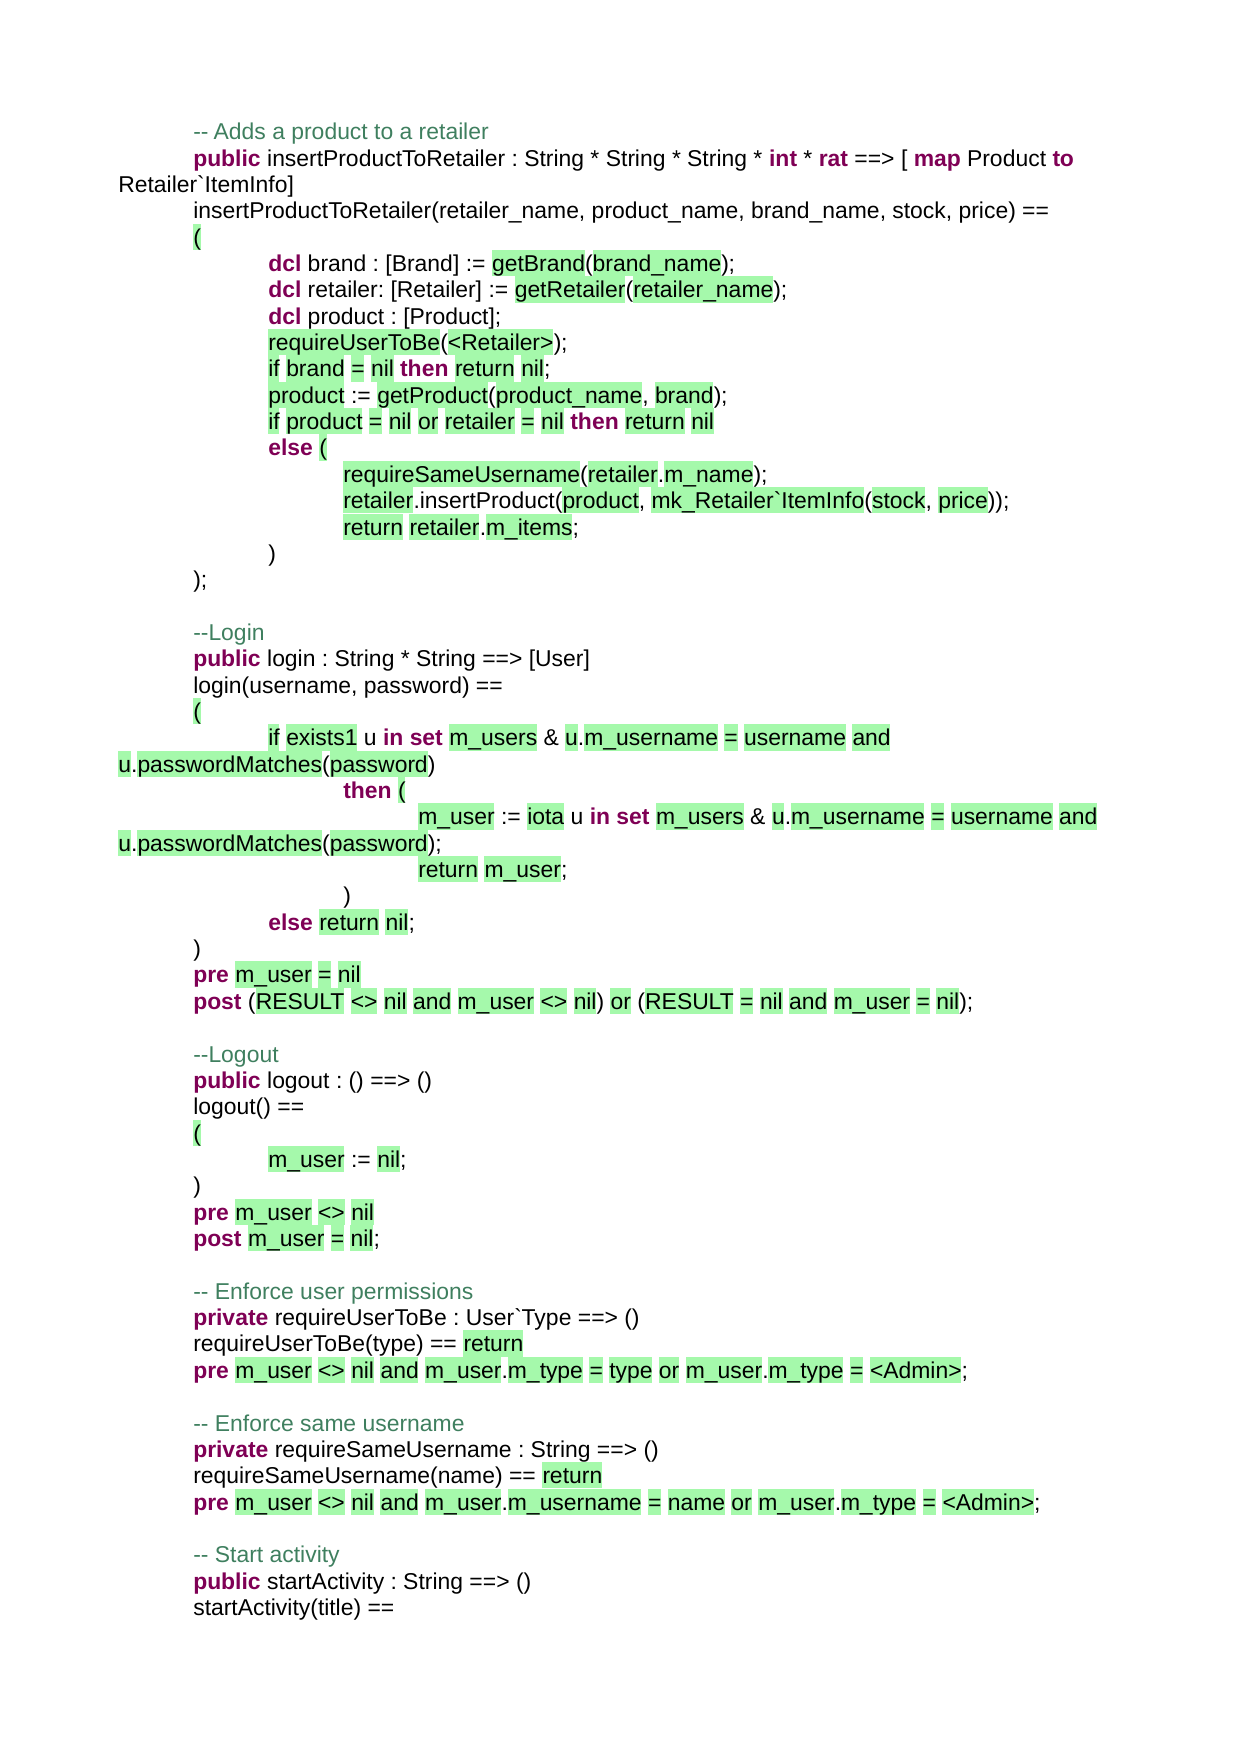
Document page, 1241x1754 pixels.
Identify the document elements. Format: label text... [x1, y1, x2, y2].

text return m_user; [118, 856, 1122, 882]
text ) [118, 1172, 1122, 1199]
text --Logout [118, 1041, 1122, 1067]
text --Login [118, 619, 1122, 645]
text if product = nil or retailer = nil then return nil [118, 408, 1122, 434]
text return retailer.m_items; [118, 513, 1122, 540]
text public insertProductToRetailer : String * String * String * int * rat ==> [ map Product to Retailer`ItemInfo] [118, 144, 1122, 197]
text -- Start activity [118, 1541, 1122, 1568]
text requireUserToBe(type) == return [118, 1330, 1122, 1357]
text requireSameUsername(name) == return [118, 1462, 1122, 1488]
text requireUserToBe(<Retailer>); [118, 329, 1122, 355]
text product := getProduct(product_name, brand); [118, 382, 1122, 408]
text if brand = nil then return nil; [118, 355, 1122, 382]
text private requireSameUsername : String ==> () [118, 1436, 1122, 1462]
text pre m_user <> nil and m_user.m_type = type or m_user.m_type = <Admin>; [118, 1357, 1122, 1383]
text ( [118, 1119, 1122, 1146]
text retailer.insertProduct(product, mk_Retailer`ItemInfo(stock, price)); [118, 487, 1122, 513]
text login(username, password) == [118, 672, 1122, 698]
text ); [118, 566, 1122, 592]
text dcl product : [Product]; [118, 303, 1122, 329]
text public login : String * String ==> [User] [118, 645, 1122, 672]
text else ( [118, 434, 1122, 461]
text insertProductToRetailer(retailer_name, product_name, brand_name, stock, price) == [118, 197, 1122, 223]
text post (RESULT <> nil and m_user <> nil) or (RESULT = nil and m_user = nil); [118, 988, 1122, 1014]
text public startActivity : String ==> () [118, 1568, 1122, 1594]
text public logout : () ==> () [118, 1067, 1122, 1093]
text pre m_user <> nil [118, 1199, 1122, 1225]
text post m_user = nil; [118, 1225, 1122, 1251]
text ) [118, 540, 1122, 566]
text startActivity(title) == [118, 1594, 1122, 1620]
text else return nil; [118, 909, 1122, 935]
text m_user := nil; [118, 1146, 1122, 1172]
text pre m_user = nil [118, 961, 1122, 988]
text then ( [118, 777, 1122, 803]
text dcl retailer: [Retailer] := getRetailer(retailer_name); [118, 276, 1122, 303]
text pre m_user <> nil and m_user.m_username = name or m_user.m_type = <Admin>; [118, 1488, 1122, 1515]
text logout() == [118, 1093, 1122, 1119]
text ) [118, 935, 1122, 961]
text if exists1 u in set m_users & u.m_username = username and u.passwordMatches(password) [118, 724, 1122, 777]
text ) [118, 882, 1122, 909]
text ( [118, 223, 1122, 250]
text -- Enforce user permissions [118, 1278, 1122, 1304]
text -- Adds a product to a retailer [118, 118, 1122, 144]
text ( [118, 698, 1122, 724]
text private requireUserToBe : User`Type ==> () [118, 1304, 1122, 1330]
text -- Enforce same username [118, 1409, 1122, 1436]
text requireSameUsername(retailer.m_name); [118, 461, 1122, 487]
text dcl brand : [Brand] := getBrand(brand_name); [118, 250, 1122, 276]
text m_user := iota u in set m_users & u.m_username = username and u.passwordMatches(password); [118, 803, 1122, 856]
